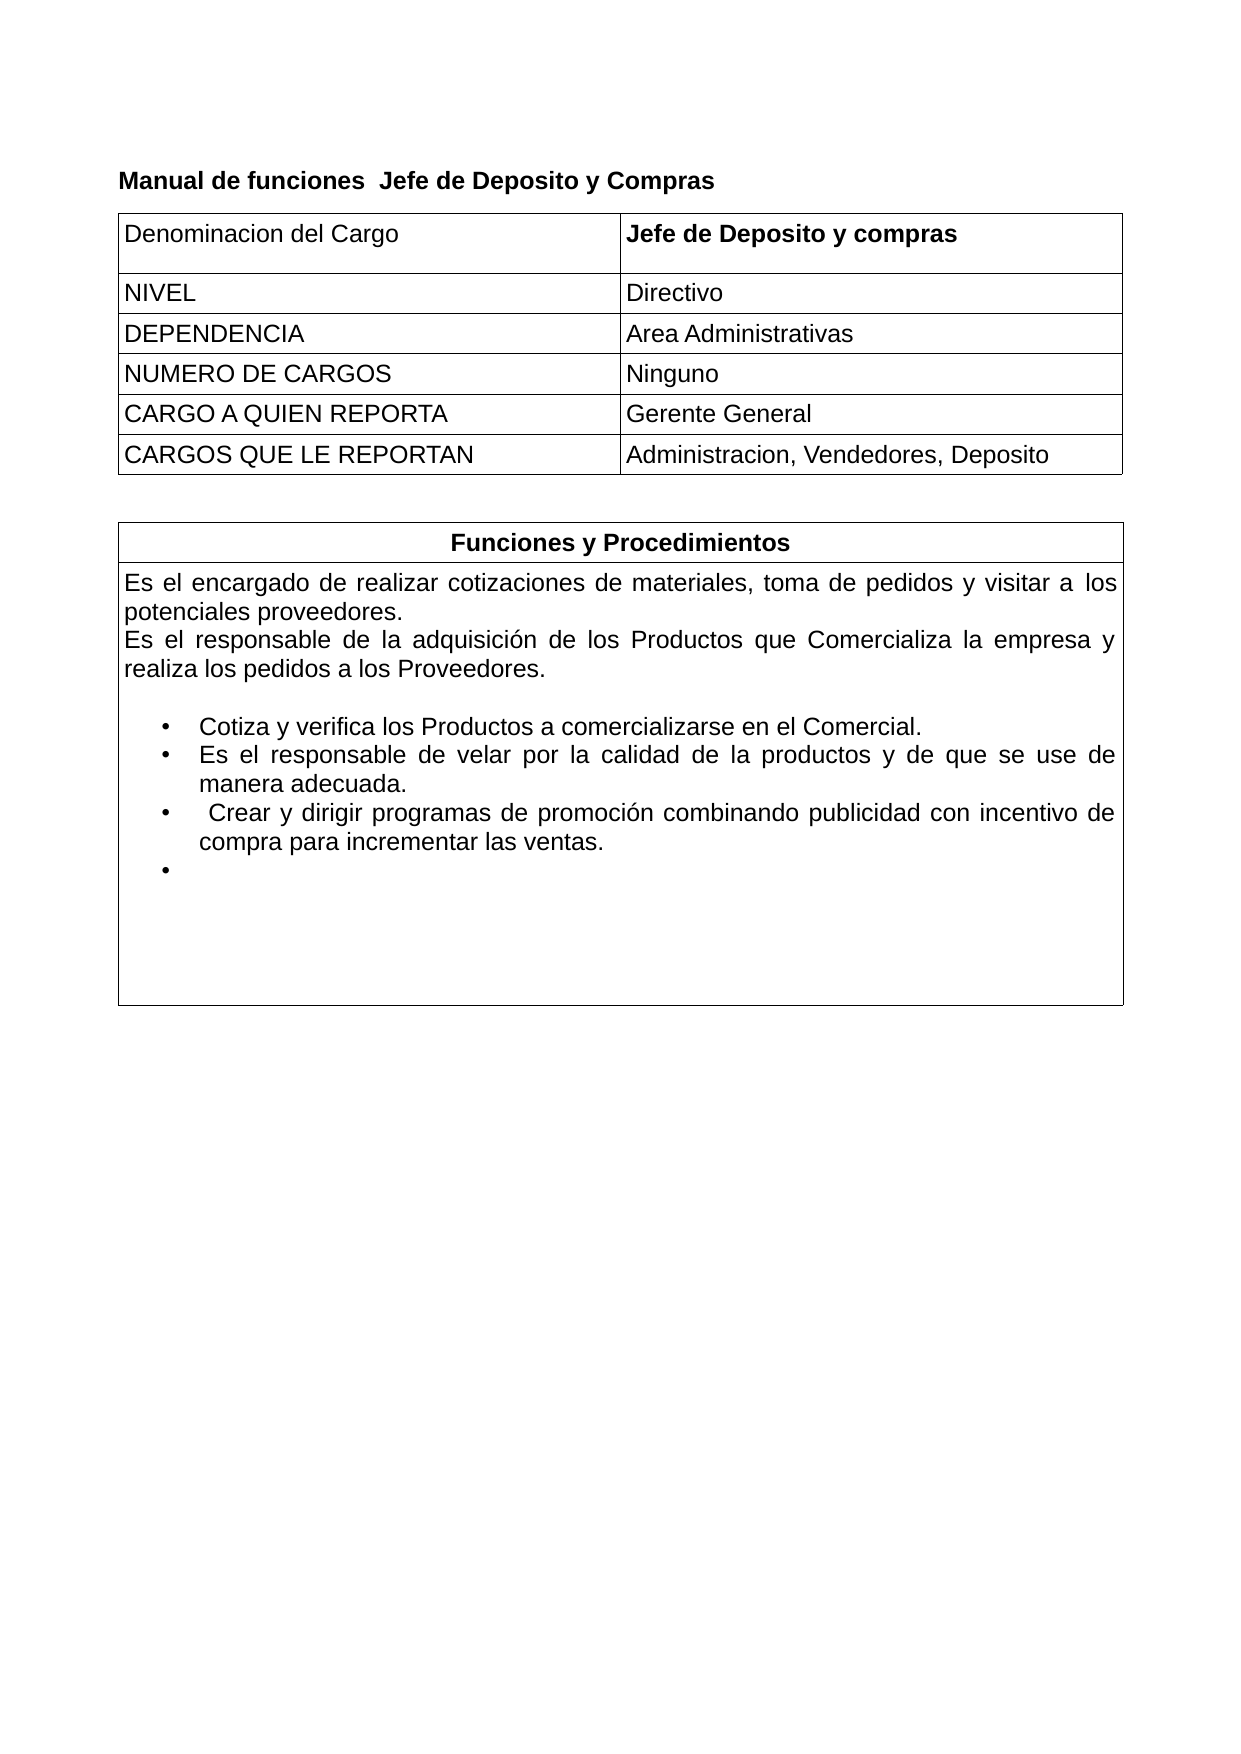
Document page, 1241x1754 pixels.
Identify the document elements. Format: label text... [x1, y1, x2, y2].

table_cell Ninguno [621, 354, 1122, 393]
table_cell CARGOS QUE LE REPORTAN [119, 435, 620, 474]
table_header Jefe de Deposito y compras [621, 214, 1122, 272]
table_cell Directivo [621, 274, 1122, 313]
table_header Funciones y Procedimientos [119, 523, 1123, 562]
table_cell Area Administrativas [621, 314, 1122, 353]
table_cell Es el encargado de realizar cotizaciones de materiales, toma de pedidos y visitar a los potenciales proveedores. Es el responsable de la adquisición de los Productos que Comercializa la empresa y realiza los pedidos a los Proveedores. Cotiza y verifica los Productos a comercializarse en el Comercial. Es el responsable de velar por la calidad de la productos y de que se use de manera adecuada. Crear y dirigir programas de promoción combinando publicidad con incentivo de compra para incrementar las ventas. [119, 563, 1123, 1005]
table_cell Administracion, Vendedores, Deposito [621, 435, 1122, 474]
text Manual de funciones Jefe de Deposito y Compras [118, 166, 1122, 194]
table_cell Gerente General [621, 395, 1122, 434]
table_header Denominacion del Cargo [119, 214, 620, 272]
table_cell NUMERO DE CARGOS [119, 354, 620, 393]
table_cell DEPENDENCIA [119, 314, 620, 353]
table_cell CARGO A QUIEN REPORTA [119, 395, 620, 434]
table_cell NIVEL [119, 274, 620, 313]
